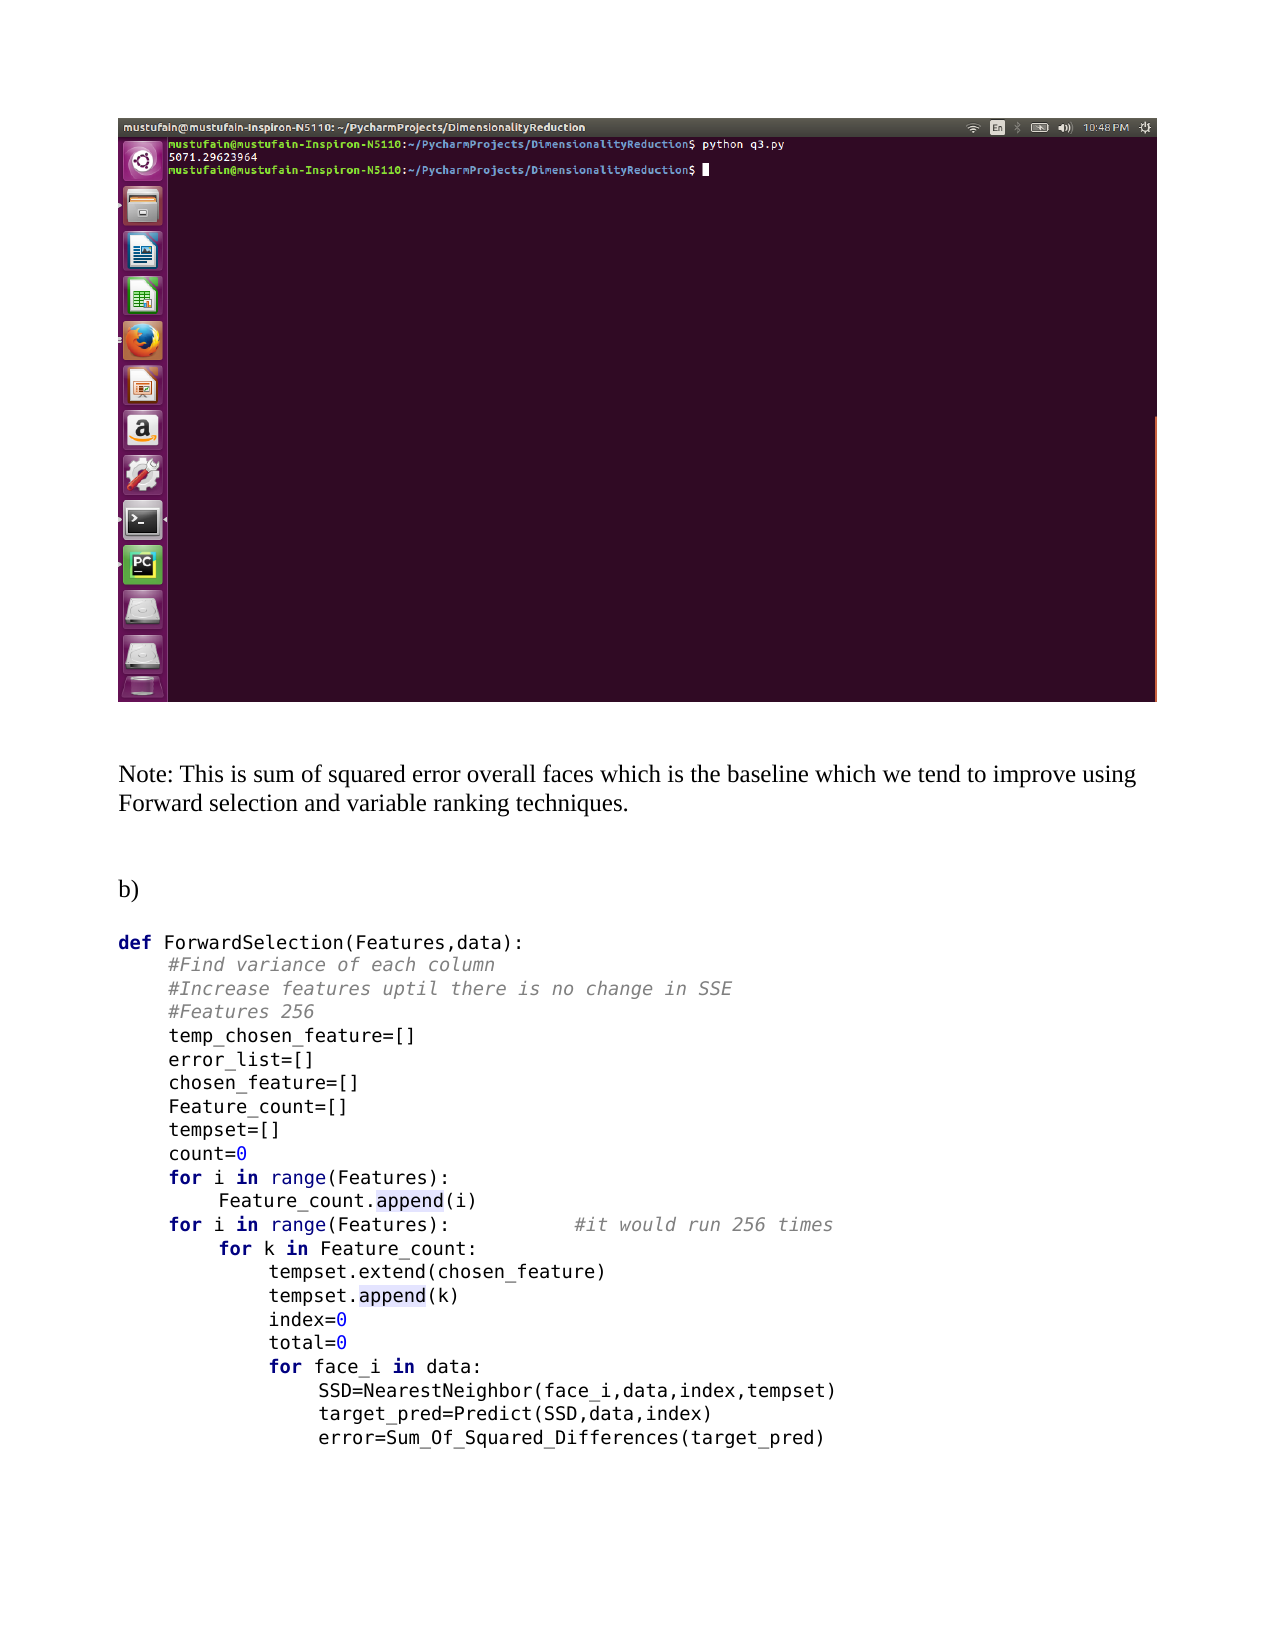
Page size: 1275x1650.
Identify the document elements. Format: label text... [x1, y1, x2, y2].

text for k in Feature_count: [118, 1238, 1157, 1261]
text count=0 [118, 1143, 1157, 1167]
text Feature_count.append(i) [118, 1190, 1157, 1214]
text error_list=[] [118, 1048, 1157, 1072]
text target_pred=Predict(SSD,data,index) [118, 1403, 1157, 1427]
text index=0 [118, 1309, 1157, 1332]
picture [118, 118, 1157, 702]
text #Increase features uptil there is no change in SSE [118, 978, 1157, 1001]
text #Features 256 [118, 1001, 1157, 1025]
text #Find variance of each column [118, 954, 1157, 978]
text chosen_feature=[] [118, 1072, 1157, 1096]
text temp_chosen_feature=[] [118, 1025, 1157, 1048]
text Note: This is sum of squared error overall faces which is the baseline which we tend to improve using Forward selection and variable ranking techniques. [118, 759, 1157, 817]
text error=Sum_Of_Squared_Differences(target_pred) [118, 1427, 1157, 1451]
text b) [118, 874, 1157, 903]
text def ForwardSelection(Features,data): [118, 932, 1157, 954]
text total=0 [118, 1332, 1157, 1356]
text Feature_count=[] [118, 1096, 1157, 1119]
text tempset.extend(chosen_feature) [118, 1261, 1157, 1285]
text for i in range(Features): #it would run 256 times [118, 1214, 1157, 1238]
text SSD=NearestNeighbor(face_i,data,index,tempset) [118, 1379, 1157, 1403]
text tempset=[] [118, 1119, 1157, 1143]
text tempset.append(k) [118, 1285, 1157, 1309]
text for i in range(Features): [118, 1167, 1157, 1190]
text for face_i in data: [118, 1356, 1157, 1379]
